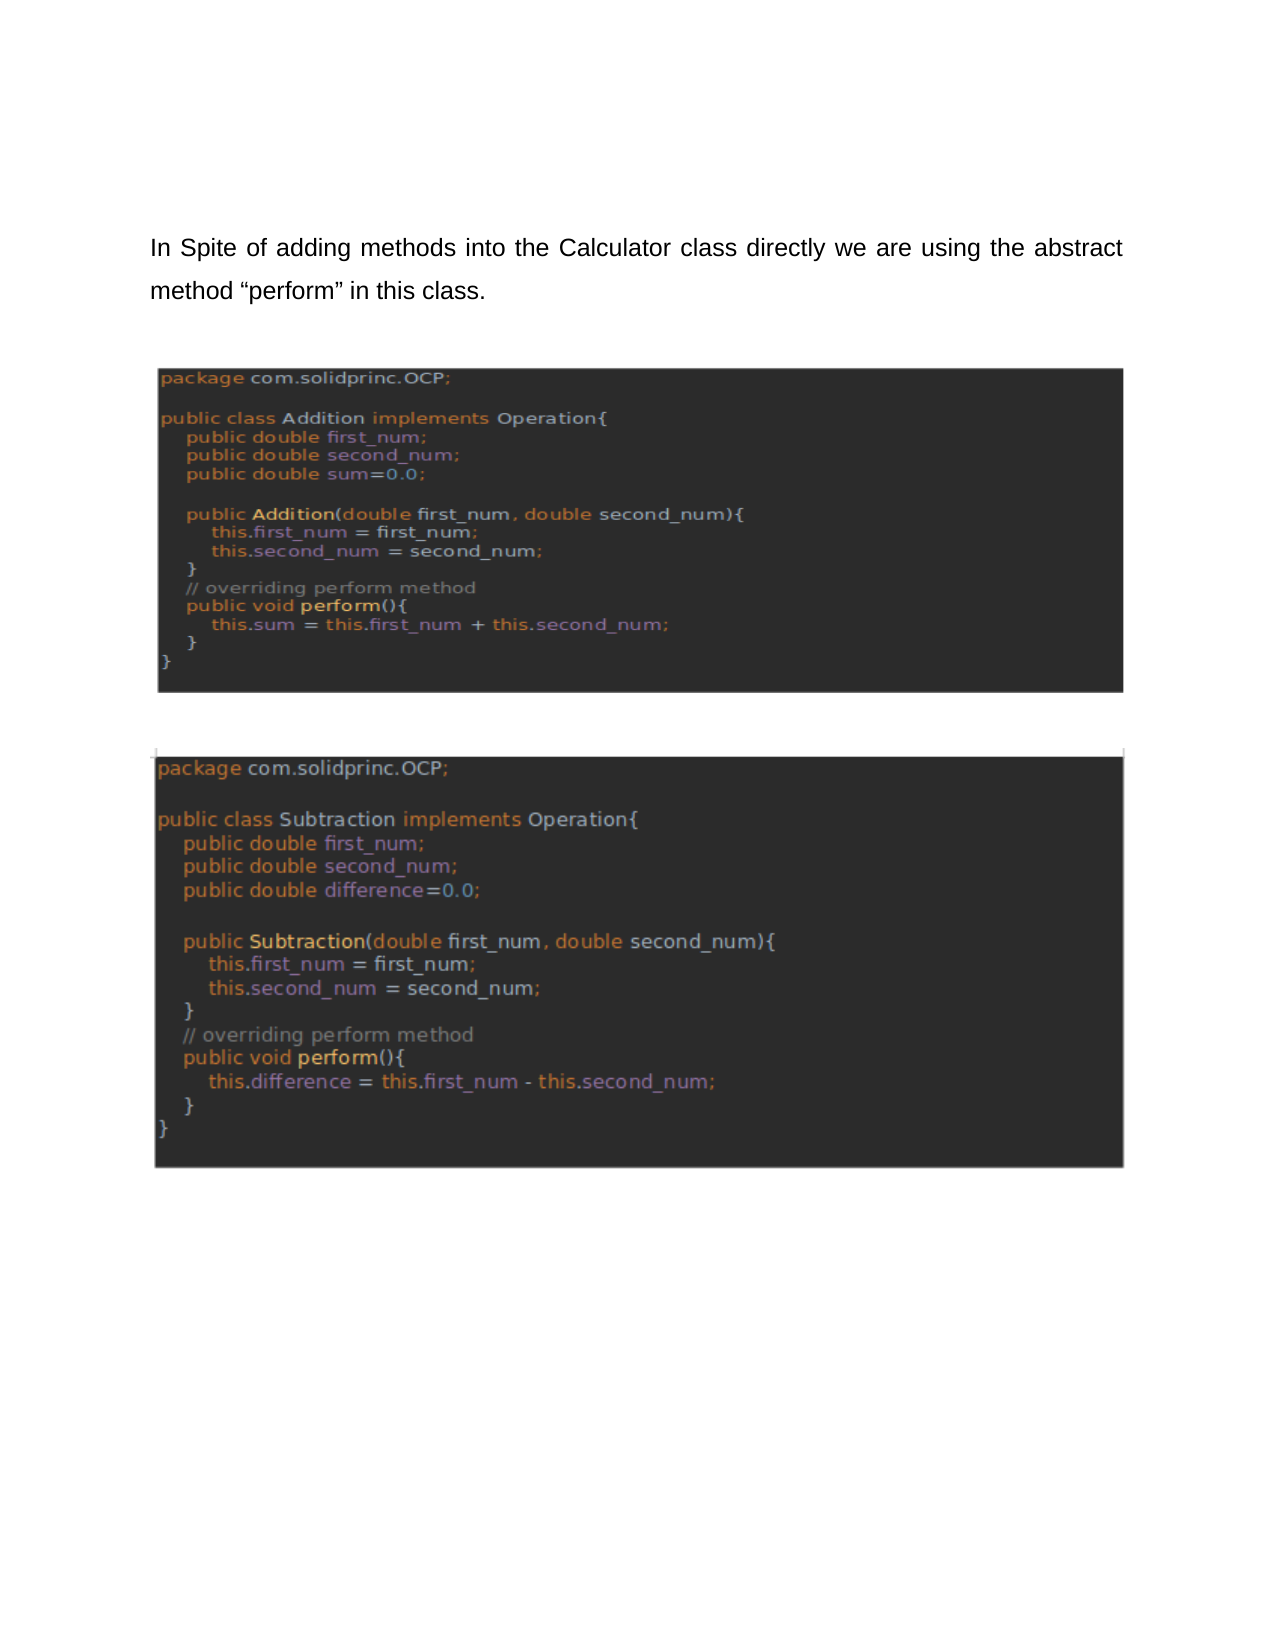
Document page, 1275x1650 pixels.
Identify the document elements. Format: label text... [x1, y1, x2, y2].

picture [150, 362, 1124, 693]
picture [150, 748, 1125, 1176]
text In Spite of adding methods into the Calculator class directly we are using the abstract method “perform” in this class. [150, 233, 1125, 304]
